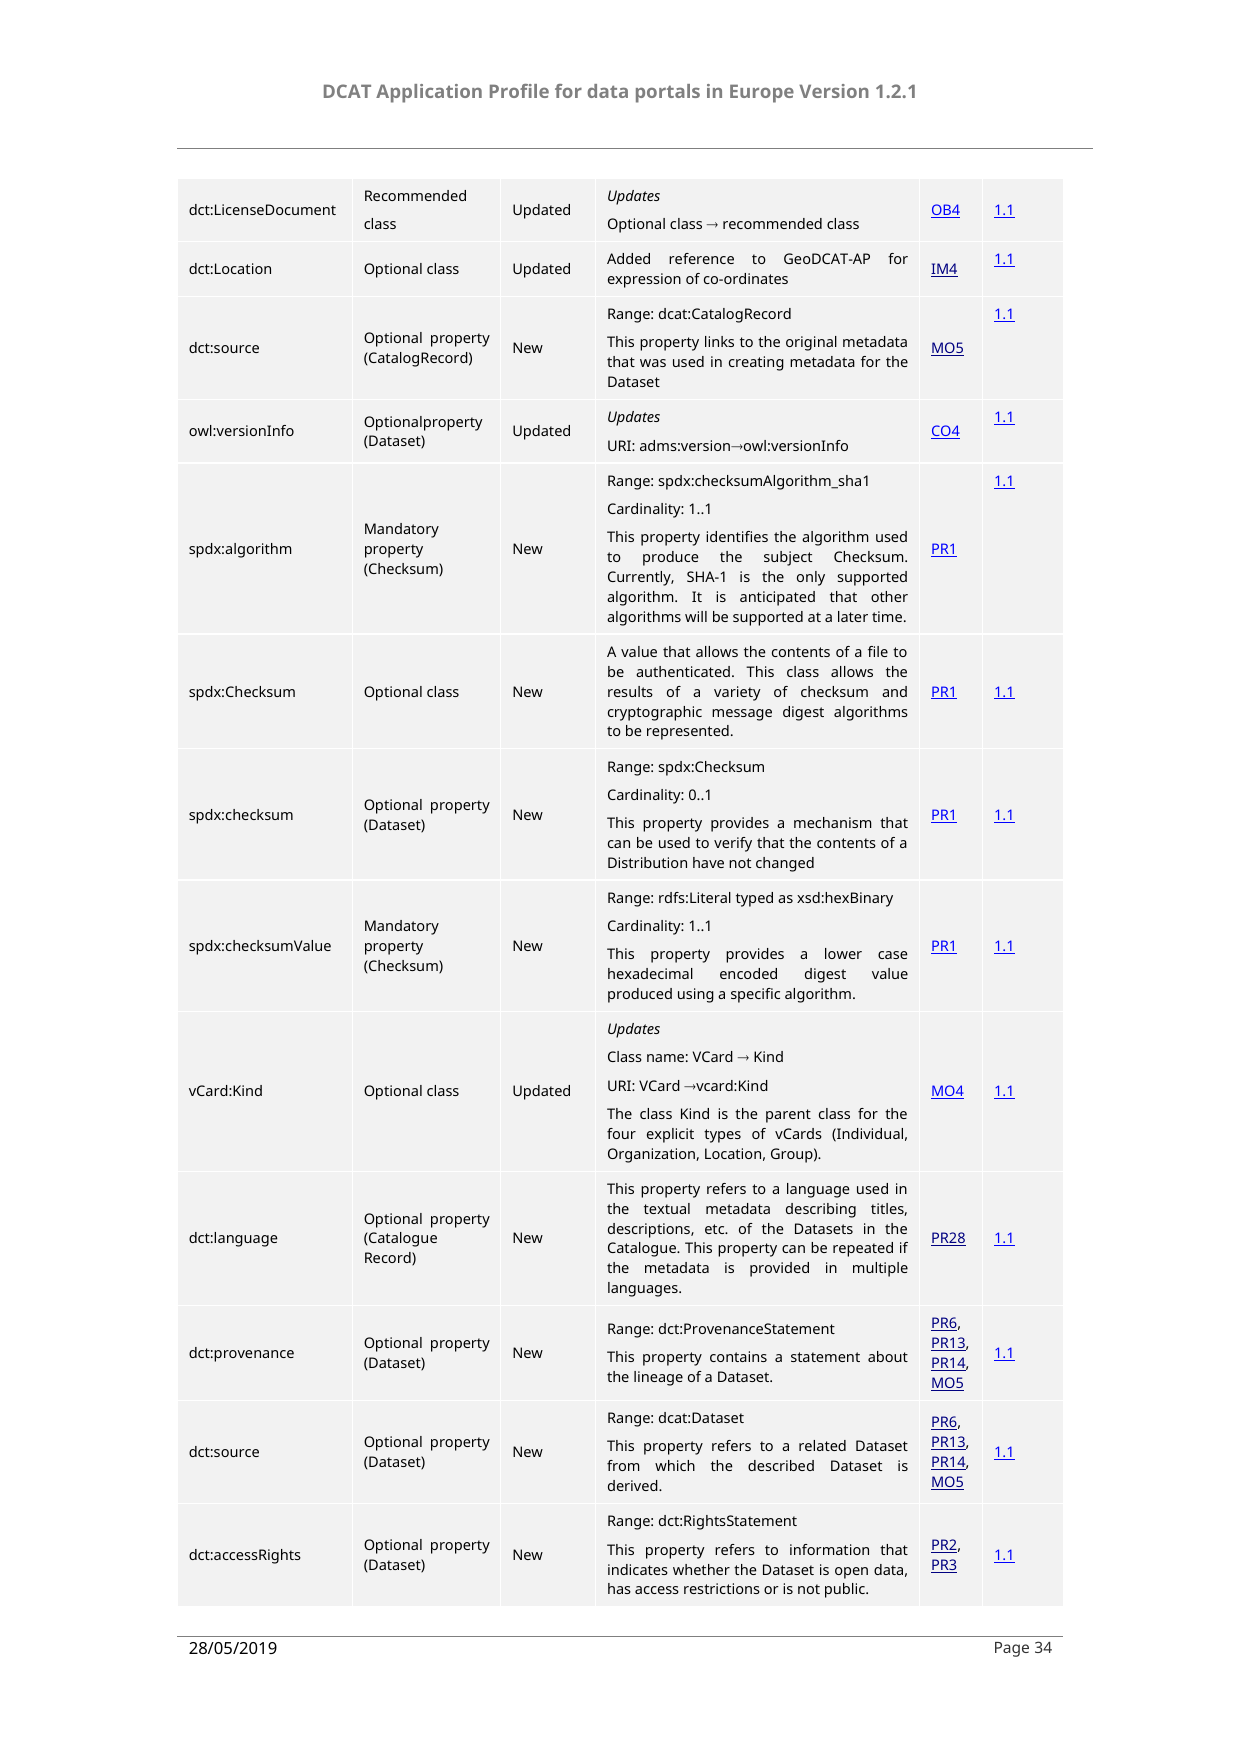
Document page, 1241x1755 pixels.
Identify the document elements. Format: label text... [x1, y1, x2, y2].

table_cell owl:versionInfo [178, 400, 352, 462]
table_cell New [501, 1401, 595, 1503]
table_cell Range: dct:RightsStatement This property refers to information that indicates whether the Dataset is open data, has access restrictions or is not public. [596, 1504, 919, 1606]
table_cell Optional class [353, 1012, 500, 1171]
table_cell 1.1 [983, 297, 1063, 399]
table_cell Range: dcat:CatalogRecord This property links to the original metadata that was used in creating metadata for the Dataset [596, 297, 919, 399]
table_cell Updates Class name: VCard  Kind URI: VCard vcard:Kind The class Kind is the parent class for the four explicit types of vCards (Individual, Organization, Location, Group). [596, 1012, 919, 1171]
table_cell New [501, 749, 595, 879]
table_cell Updated [501, 1012, 595, 1171]
table_cell A value that allows the contents of a file to be authenticated. This class allows the results of a variety of checksum and cryptographic message digest algorithms to be represented. [596, 635, 919, 748]
table_cell New [501, 635, 595, 748]
table_cell spdx:algorithm [178, 464, 352, 633]
table_cell Optional property (CatalogRecord) [353, 297, 500, 399]
table_cell PR6, PR13, PR14, MO5 [920, 1306, 982, 1400]
table_cell Recommended class [353, 179, 500, 241]
table_cell Range: rdfs:Literal typed as xsd:hexBinary Cardinality: 1..1 This property provides a lower case hexadecimal encoded digest value produced using a specific algorithm. [596, 881, 919, 1011]
table_cell 1.1 [983, 464, 1063, 633]
table_cell Optional class [353, 635, 500, 748]
table_cell 1.1 [983, 1401, 1063, 1503]
table_cell 1.1 [983, 635, 1063, 748]
table_cell Range: dct:ProvenanceStatement This property contains a statement about the lineage of a Dataset. [596, 1306, 919, 1400]
table_cell dct:source [178, 297, 352, 399]
table_cell This property refers to a language used in the textual metadata describing titles, descriptions, etc. of the Datasets in the Catalogue. This property can be repeated if the metadata is provided in multiple languages. [596, 1172, 919, 1305]
table_cell Optional class [353, 242, 500, 296]
table_cell Optional property (Dataset) [353, 749, 500, 879]
table_cell Range: spdx:Checksum Cardinality: 0..1 This property provides a mechanism that can be used to verify that the contents of a Distribution have not changed [596, 749, 919, 879]
table_cell MO4 [920, 1012, 982, 1171]
table_cell dct:language [178, 1172, 352, 1305]
table_cell Updated [501, 400, 595, 462]
table_cell Updated [501, 179, 595, 241]
table_cell New [501, 1306, 595, 1400]
table_cell Mandatory property (Checksum) [353, 464, 500, 633]
table_cell 1.1 [983, 1504, 1063, 1606]
table_cell PR1 [920, 635, 982, 748]
table_cell New [501, 1172, 595, 1305]
table_cell PR6, PR13, PR14, MO5 [920, 1401, 982, 1503]
table_cell dct:provenance [178, 1306, 352, 1400]
table_cell PR28 [920, 1172, 982, 1305]
table_cell spdx:checksumValue [178, 881, 352, 1011]
table_cell Range: dcat:Dataset This property refers to a related Dataset from which the described Dataset is derived. [596, 1401, 919, 1503]
table_cell spdx:checksum [178, 749, 352, 879]
table_cell Added reference to GeoDCAT-AP for expression of co-ordinates [596, 242, 919, 296]
table_cell Updates Optional class  recommended class [596, 179, 919, 241]
table_cell New [501, 881, 595, 1011]
table_cell Updates URI: adms:versionowl:versionInfo [596, 400, 919, 462]
table_cell PR2, PR3 [920, 1504, 982, 1606]
table_cell 1.1 [983, 400, 1063, 462]
table_cell 1.1 [983, 1306, 1063, 1400]
table_cell Optionalproperty (Dataset) [353, 400, 500, 462]
table_cell CO4 [920, 400, 982, 462]
table_cell 1.1 [983, 749, 1063, 879]
table_cell New [501, 464, 595, 633]
table_cell Range: spdx:checksumAlgorithm_sha1 Cardinality: 1..1 This property identifies the algorithm used to produce the subject Checksum. Currently, SHA-1 is the only supported algorithm. It is anticipated that other algorithms will be supported at a later time. [596, 464, 919, 633]
table_cell PR1 [920, 881, 982, 1011]
table_cell Optional property (Dataset) [353, 1306, 500, 1400]
table_cell Mandatory property (Checksum) [353, 881, 500, 1011]
table_cell vCard:Kind [178, 1012, 352, 1171]
table_cell New [501, 297, 595, 399]
table_cell MO5 [920, 297, 982, 399]
table_cell 1.1 [983, 881, 1063, 1011]
table_cell dct:Location [178, 242, 352, 296]
table_cell spdx:Checksum [178, 635, 352, 748]
table_cell 1.1 [983, 1012, 1063, 1171]
table_cell Optional property (Dataset) [353, 1401, 500, 1503]
table_cell dct:accessRights [178, 1504, 352, 1606]
table_cell PR1 [920, 464, 982, 633]
table_cell New [501, 1504, 595, 1606]
table_cell Optional property (Catalogue Record) [353, 1172, 500, 1305]
table_cell 1.1 [983, 179, 1063, 241]
table_cell 1.1 [983, 242, 1063, 296]
table_cell Optional property (Dataset) [353, 1504, 500, 1606]
table_cell 1.1 [983, 1172, 1063, 1305]
table_cell OB4 [920, 179, 982, 241]
table_cell IM4 [920, 242, 982, 296]
table_cell dct:LicenseDocument [178, 179, 352, 241]
table_cell dct:source [178, 1401, 352, 1503]
table_cell PR1 [920, 749, 982, 879]
table_cell Updated [501, 242, 595, 296]
